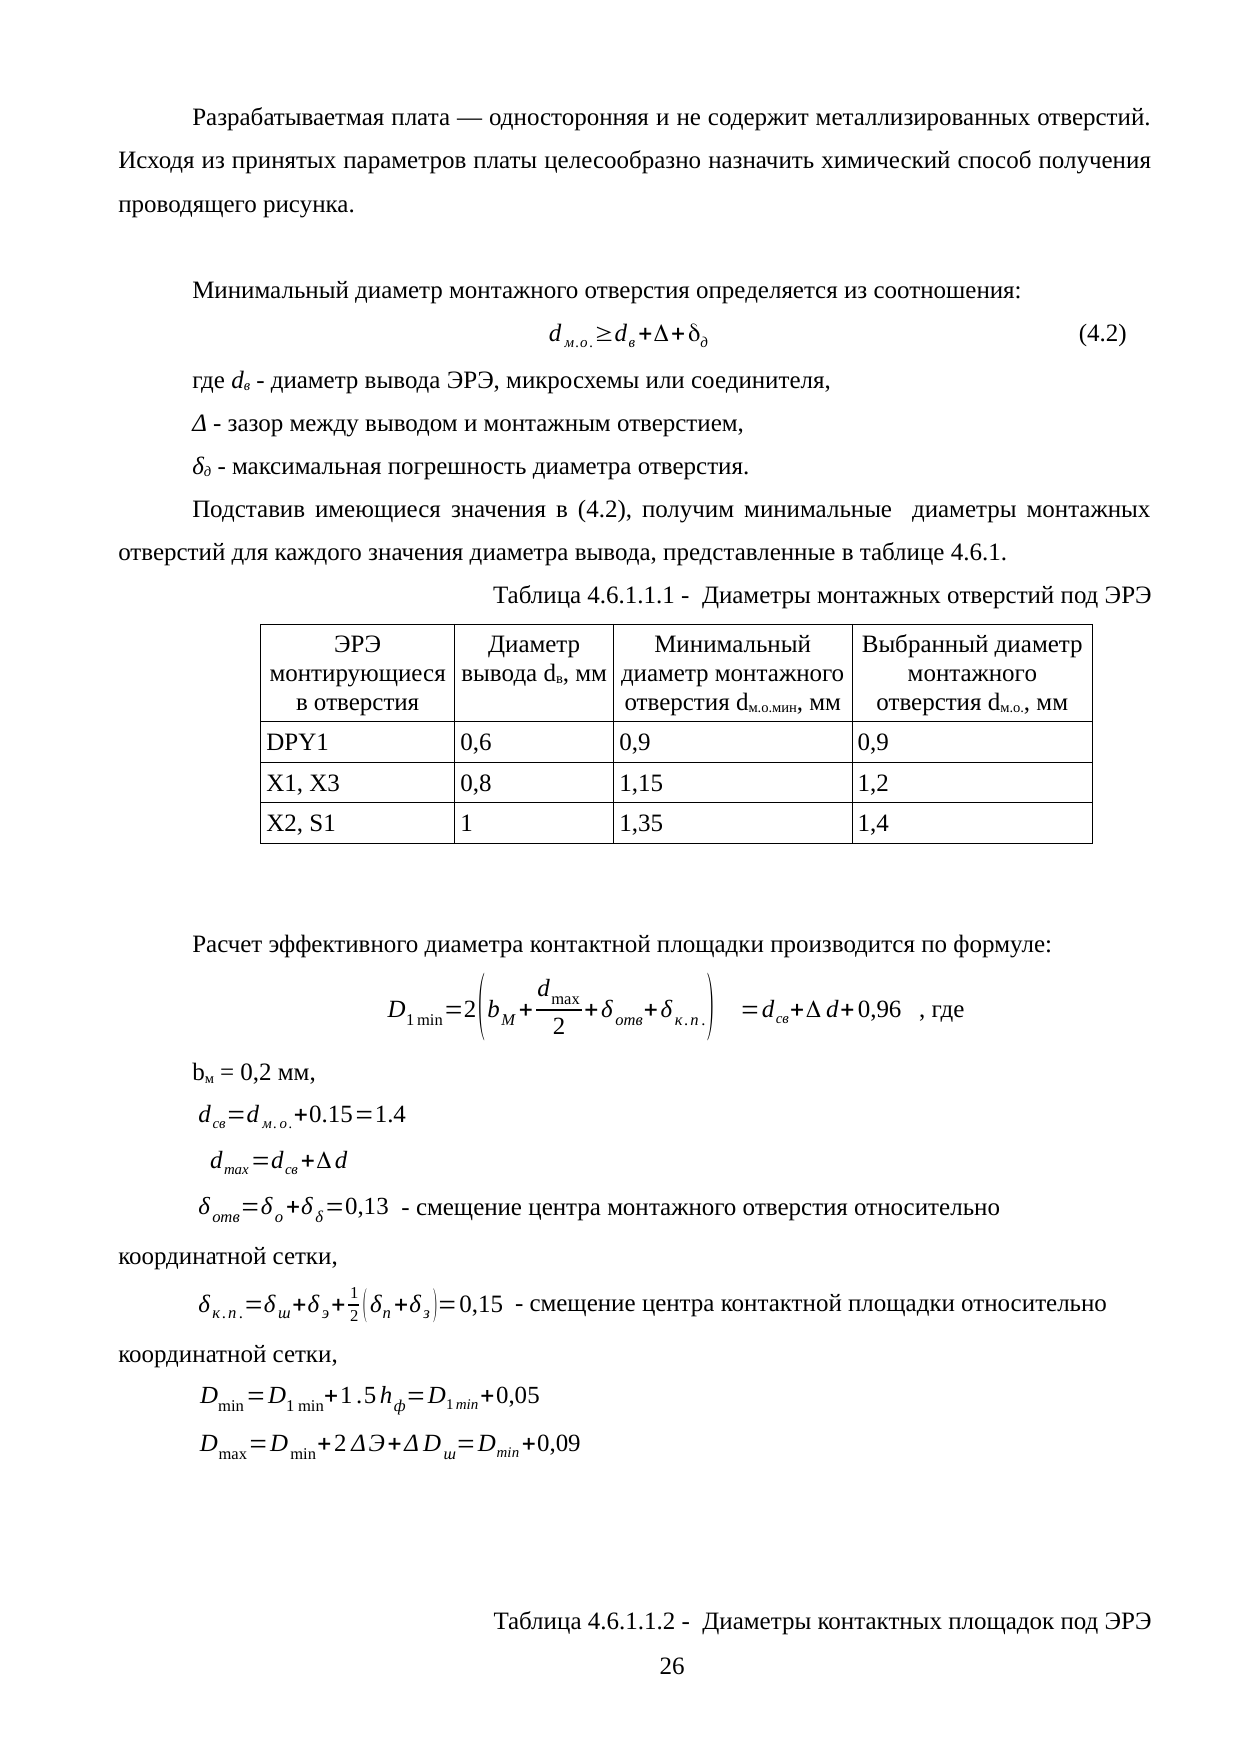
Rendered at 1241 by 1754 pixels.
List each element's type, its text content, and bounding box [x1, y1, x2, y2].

text Разрабатываетмая плата — односторонняя и не содержит металлизированных отверстий. Исходя из принятых параметров платы целесообразно назначить химический способ получения проводящего рисунка. [118, 102, 1152, 217]
table_cell 0,8 [455, 763, 613, 802]
text - смещение центра контактной площадки относительно координатной сетки, [118, 1284, 1152, 1367]
table_header ЭРЭ монтирующиеся в отверстия [261, 625, 454, 721]
table_cell 1,35 [614, 803, 852, 842]
text где dв - диаметр вывода ЭРЭ, микросхемы или соединителя, [118, 365, 1152, 394]
text , где [118, 972, 1152, 1043]
table_cell 1,15 [614, 763, 852, 802]
text Подставив имеющиеся значения в (4.2), получим минимальные диаметры монтажных отверстий для каждого значения диаметра вывода, представленные в таблице 4.6.1. [118, 494, 1152, 566]
table_cell 1,2 [853, 763, 1092, 802]
table_header Диаметр вывода dв, мм [455, 625, 613, 721]
text Расчет эффективного диаметра контактной площадки производится по формуле: [118, 929, 1152, 957]
text Δ - зазор между выводом и монтажным отверстием, [118, 408, 1152, 437]
text δд - максимальная погрешность диаметра отверстия. [118, 451, 1152, 480]
text Таблица 4.6.1.1.1 - Диаметры монтажных отверстий под ЭРЭ [118, 581, 1152, 609]
table_header Минимальный диаметр монтажного отверстия dм.о.мин, мм [614, 625, 852, 721]
text (4.2) [118, 318, 1152, 351]
table_cell X2, S1 [261, 803, 454, 842]
text Минимальный диаметр монтажного отверстия определяется из соотношения: [118, 275, 1152, 304]
table_cell 1 [455, 803, 613, 842]
table_cell 0,6 [455, 722, 613, 762]
table_cell X1, X3 [261, 763, 454, 802]
table_cell 0,9 [614, 722, 852, 762]
text Таблица 4.6.1.1.2 - Диаметры контактных площадок под ЭРЭ [118, 1606, 1152, 1635]
table_header Выбранный диаметр монтажного отверстия dм.о., мм [853, 625, 1092, 721]
table_cell DPY1 [261, 722, 454, 762]
text - смещение центра монтажного отверстия относительно координатной сетки, [118, 1192, 1152, 1269]
text bм = 0,2 мм, [118, 1057, 1152, 1086]
table_cell 1,4 [853, 803, 1092, 842]
table_cell 0,9 [853, 722, 1092, 762]
